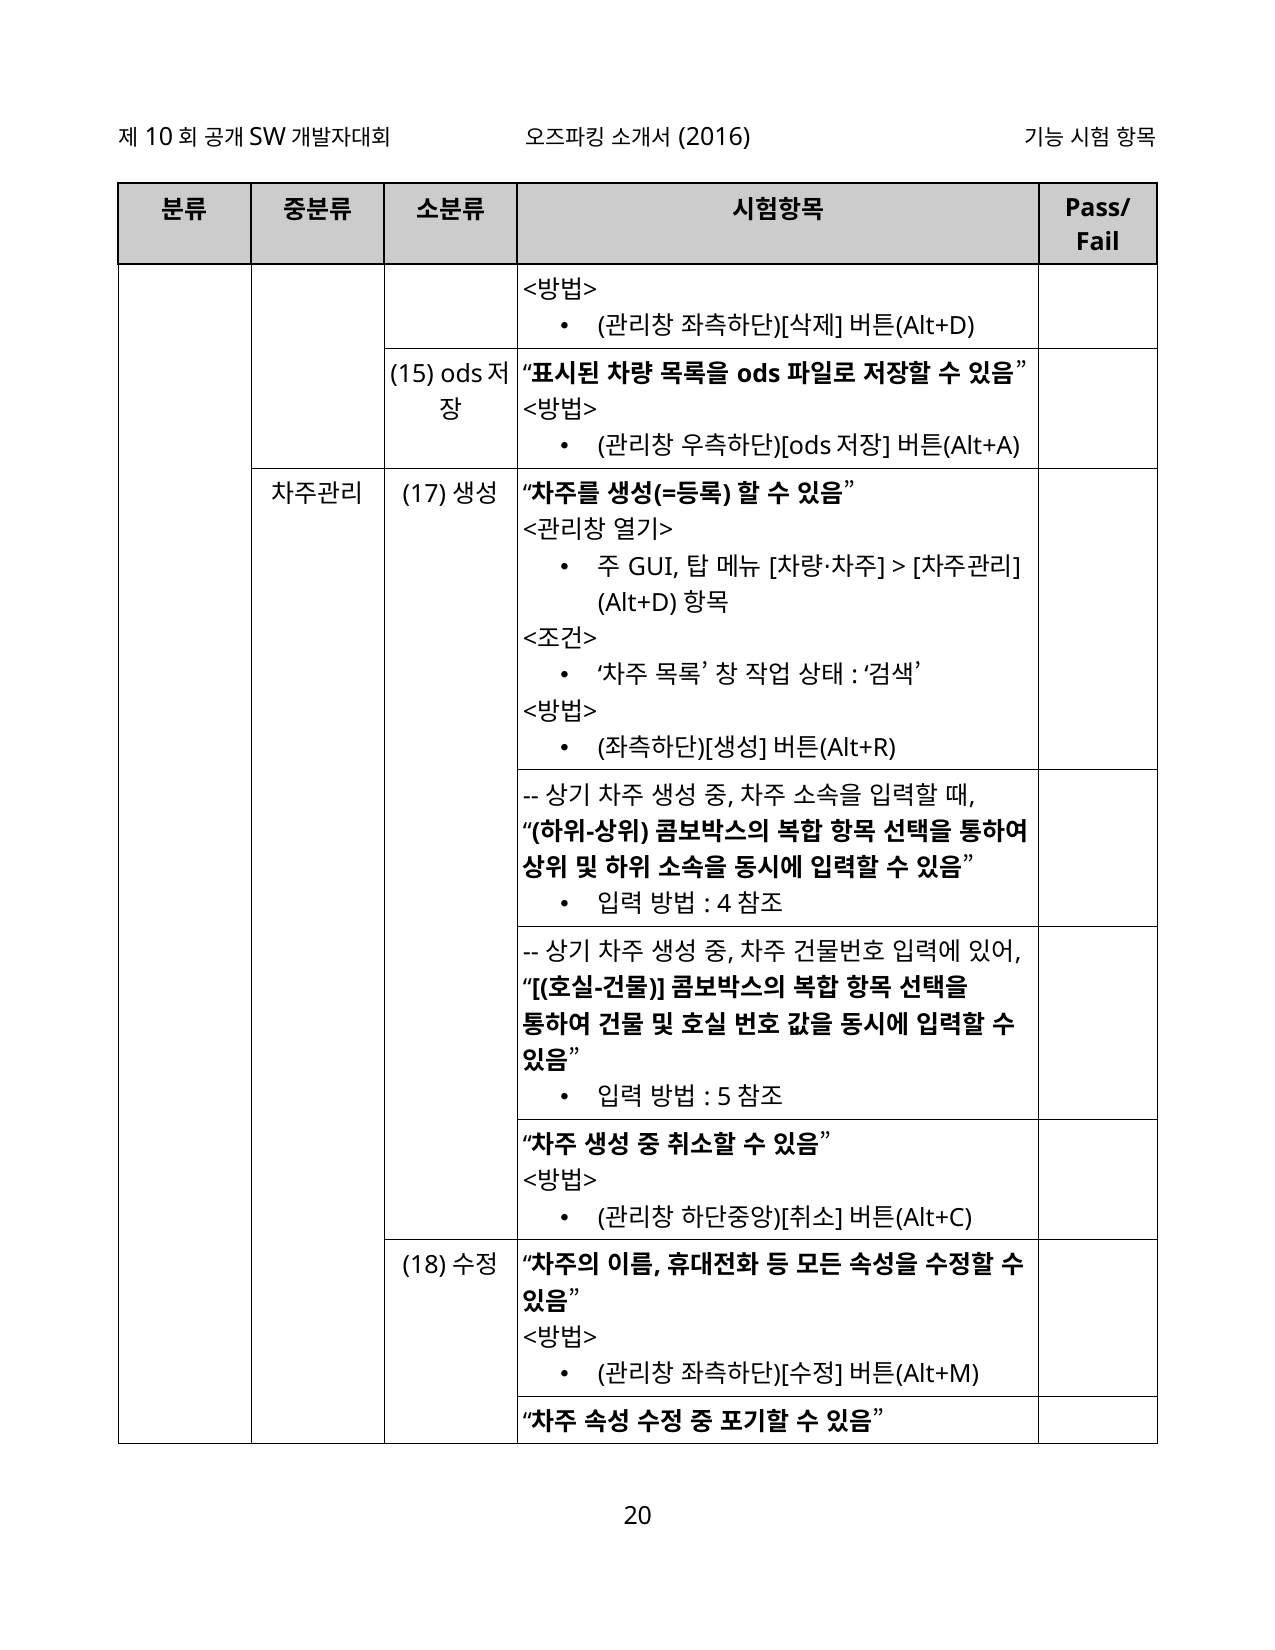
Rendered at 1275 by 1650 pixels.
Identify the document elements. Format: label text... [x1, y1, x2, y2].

table_cell [1039, 265, 1157, 347]
table_cell [385, 265, 517, 347]
table_cell “차주 생성 중 취소할 수 있음” <방법> (관리창 하단중앙)[취소] 버튼(Alt+C) [518, 1120, 1038, 1239]
table_cell -- 상기 차주 생성 중, 차주 소속을 입력할 때, “(하위-상위) 콤보박스의 복합 항목 선택을 통하여 상위 및 하위 소속을 동시에 입력할 수 있음” 입력 방법 : 그리기 4 참조 [518, 770, 1038, 926]
table_header 소분류 [385, 184, 516, 263]
table_cell (17) 생성 [385, 469, 517, 1239]
table_cell “표시된 차량 목록을 ods 파일로 저장할 수 있음” <방법> (관리창 우측하단)[ods저장] 버튼(Alt+A) [518, 349, 1038, 468]
table_cell [1039, 1240, 1157, 1396]
table_header 중분류 [252, 184, 383, 263]
table_cell [1039, 1397, 1157, 1443]
table_cell [1039, 349, 1157, 468]
table_header Pass/Fail [1040, 184, 1156, 263]
table_cell 차주관리 [252, 469, 384, 1443]
table_cell [252, 265, 384, 468]
table_cell [119, 265, 251, 1443]
table_cell [1039, 927, 1157, 1119]
table_header 분류 [119, 184, 250, 263]
table_cell “차주의 이름, 휴대전화 등 모든 속성을 수정할 수 있음” <방법> (관리창 좌측하단)[수정] 버튼(Alt+M) [518, 1240, 1038, 1396]
table_cell [1039, 1120, 1157, 1239]
table_cell “등록된 차량을 삭제할 수 있음” <방법> (관리창 좌측하단)[삭제] 버튼(Alt+D) [518, 265, 1038, 347]
table_cell (15) ods저장 [385, 349, 517, 468]
table_header 시험항목 [518, 184, 1038, 263]
table_cell [1039, 469, 1157, 769]
table_cell “차주 속성 수정 중 포기할 수 있음” <방법> (관리창 하단중앙)[취소] 버튼(Alt+C) [518, 1397, 1038, 1443]
table_cell [1039, 770, 1157, 926]
table_cell -- 상기 차주 생성 중, 차주 건물번호 입력에 있어, “[(호실-건물)] 콤보박스의 복합 항목 선택을 통하여 건물 및 호실 번호 값을 동시에 입력할 수 있음” 입력 방법 : 그리기 5 참조 [518, 927, 1038, 1119]
table_cell (18) 수정 [385, 1240, 517, 1443]
table_cell “차주를 생성(=등록) 할 수 있음” <관리창 열기> 주 GUI, 탑 메뉴 [차량⋅차주] > [차주관리](Alt+D) 항목 <조건> ‘차주 목록’ 창 작업 상태 : ‘검색’ <방법> (좌측하단)[생성] 버튼(Alt+R) [518, 469, 1038, 769]
